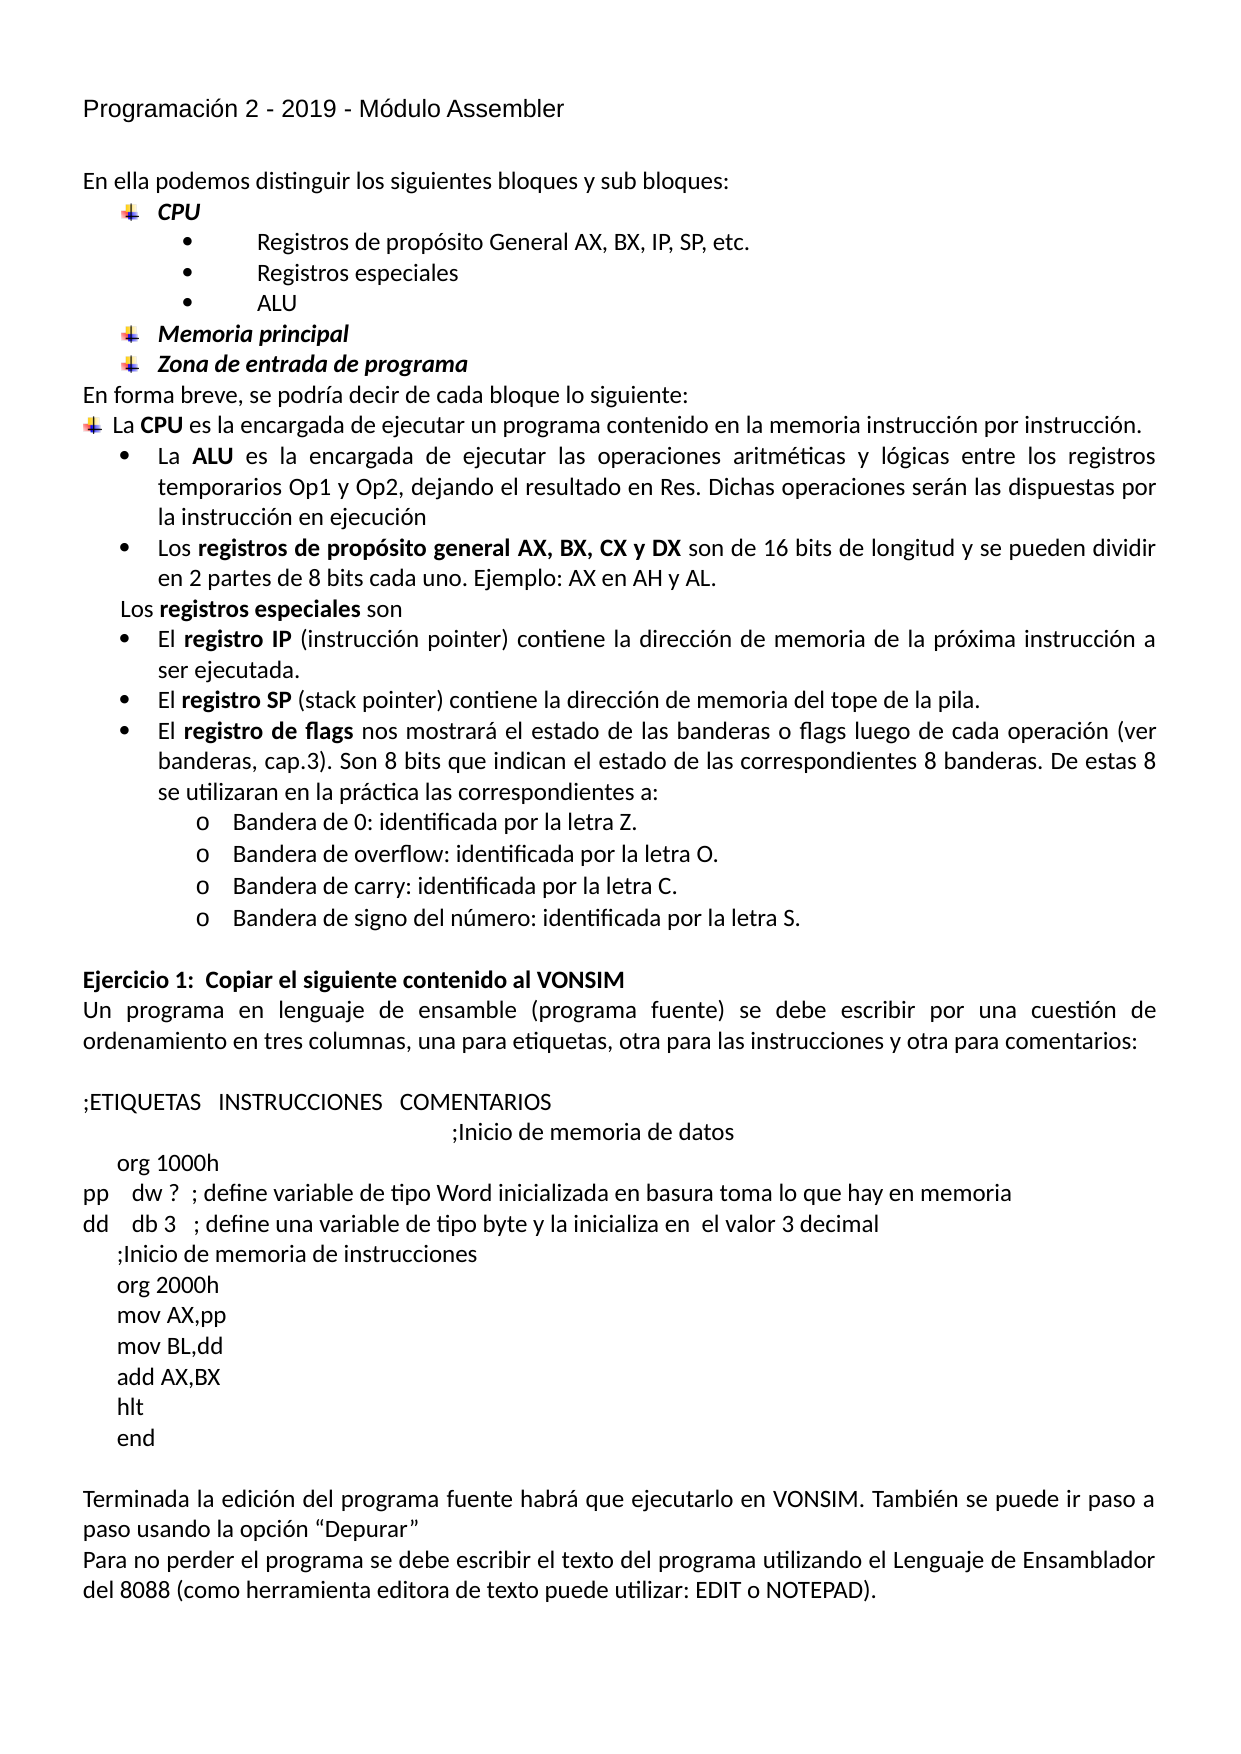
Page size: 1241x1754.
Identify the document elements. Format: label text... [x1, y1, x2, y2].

text dd db 3 ; define una variable de tipo byte y la inicializa en el valor 3 decimal [83, 1208, 1157, 1239]
list Registros especiales [183, 257, 1157, 287]
list El registro IP (instrucción pointer) contiene la dirección de memoria de la próxima instrucción a ser ejecutada. [120, 623, 1157, 684]
list El registro de flags nos mostrará el estado de las banderas o flags luego de cada operación (ver banderas, cap.3). Son 8 bits que indican el estado de las correspondientes 8 banderas. De estas 8 se utilizaran en la práctica las correspondientes a: [120, 715, 1157, 806]
text ;ETIQUETAS INSTRUCCIONES COMENTARIOS [83, 1086, 1157, 1117]
text ;Inicio de memoria de datos [83, 1117, 1157, 1147]
list Bandera de overflow: identificada por la letra O. [195, 838, 1157, 870]
list La ALU es la encargada de ejecutar las operaciones aritméticas y lógicas entre los registros temporarios Op1 y Op2, dejando el resultado en Res. Dichas operaciones serán las dispuestas por la instrucción en ejecución [120, 440, 1157, 532]
text Los registros especiales son [120, 593, 1157, 623]
text hlt [83, 1391, 1157, 1422]
text org 1000h [83, 1147, 1157, 1178]
text org 2000h [83, 1269, 1157, 1300]
list Los registros de propósito general AX, BX, CX y DX son de 16 bits de longitud y se pueden dividir en 2 partes de 8 bits cada uno. Ejemplo: AX en AH y AL. [120, 532, 1157, 593]
text En forma breve, se podría decir de cada bloque lo siguiente: [83, 379, 1157, 409]
text ;Inicio de memoria de instrucciones [83, 1239, 1157, 1269]
list El registro SP (stack pointer) contiene la dirección de memoria del tope de la pila. [120, 684, 1157, 715]
text Terminada la edición del programa fuente habrá que ejecutarlo en VONSIM. También se puede ir paso a paso usando la opción “Depurar” [83, 1483, 1157, 1544]
text Ejercicio 1: Copiar el siguiente contenido al VONSIM [83, 964, 1157, 994]
text end [83, 1422, 1157, 1452]
list Registros de propósito General AX, BX, IP, SP, etc. [183, 226, 1157, 257]
text pp dw ? ; define variable de tipo Word inicializada en basura toma lo que hay en memoria [83, 1178, 1157, 1208]
text mov AX,pp [83, 1300, 1157, 1330]
list Bandera de signo del número: identificada por la letra S. [195, 902, 1157, 933]
list Zona de entrada de programa [120, 348, 1157, 379]
list Memoria principal [120, 318, 1157, 348]
text add AX,BX [83, 1361, 1157, 1391]
list ALU [183, 287, 1157, 318]
text Para no perder el programa se debe escribir el texto del programa utilizando el Lenguaje de Ensamblador del 8088 (como herramienta editora de texto puede utilizar: EDIT o NOTEPAD). [83, 1544, 1157, 1605]
text Un programa en lenguaje de ensamble (programa fuente) se debe escribir por una cuestión de ordenamiento en tres columnas, una para etiquetas, otra para las instrucciones y otra para comentarios: [83, 994, 1157, 1056]
list La CPU es la encargada de ejecutar un programa contenido en la memoria instrucción por instrucción. [83, 409, 1157, 440]
list Bandera de carry: identificada por la letra C. [195, 870, 1157, 902]
text mov BL,dd [83, 1330, 1157, 1361]
list CPU [120, 196, 1157, 226]
list Bandera de 0: identificada por la letra Z. [195, 806, 1157, 838]
text En ella podemos distinguir los siguientes bloques y sub bloques: [83, 165, 1157, 196]
